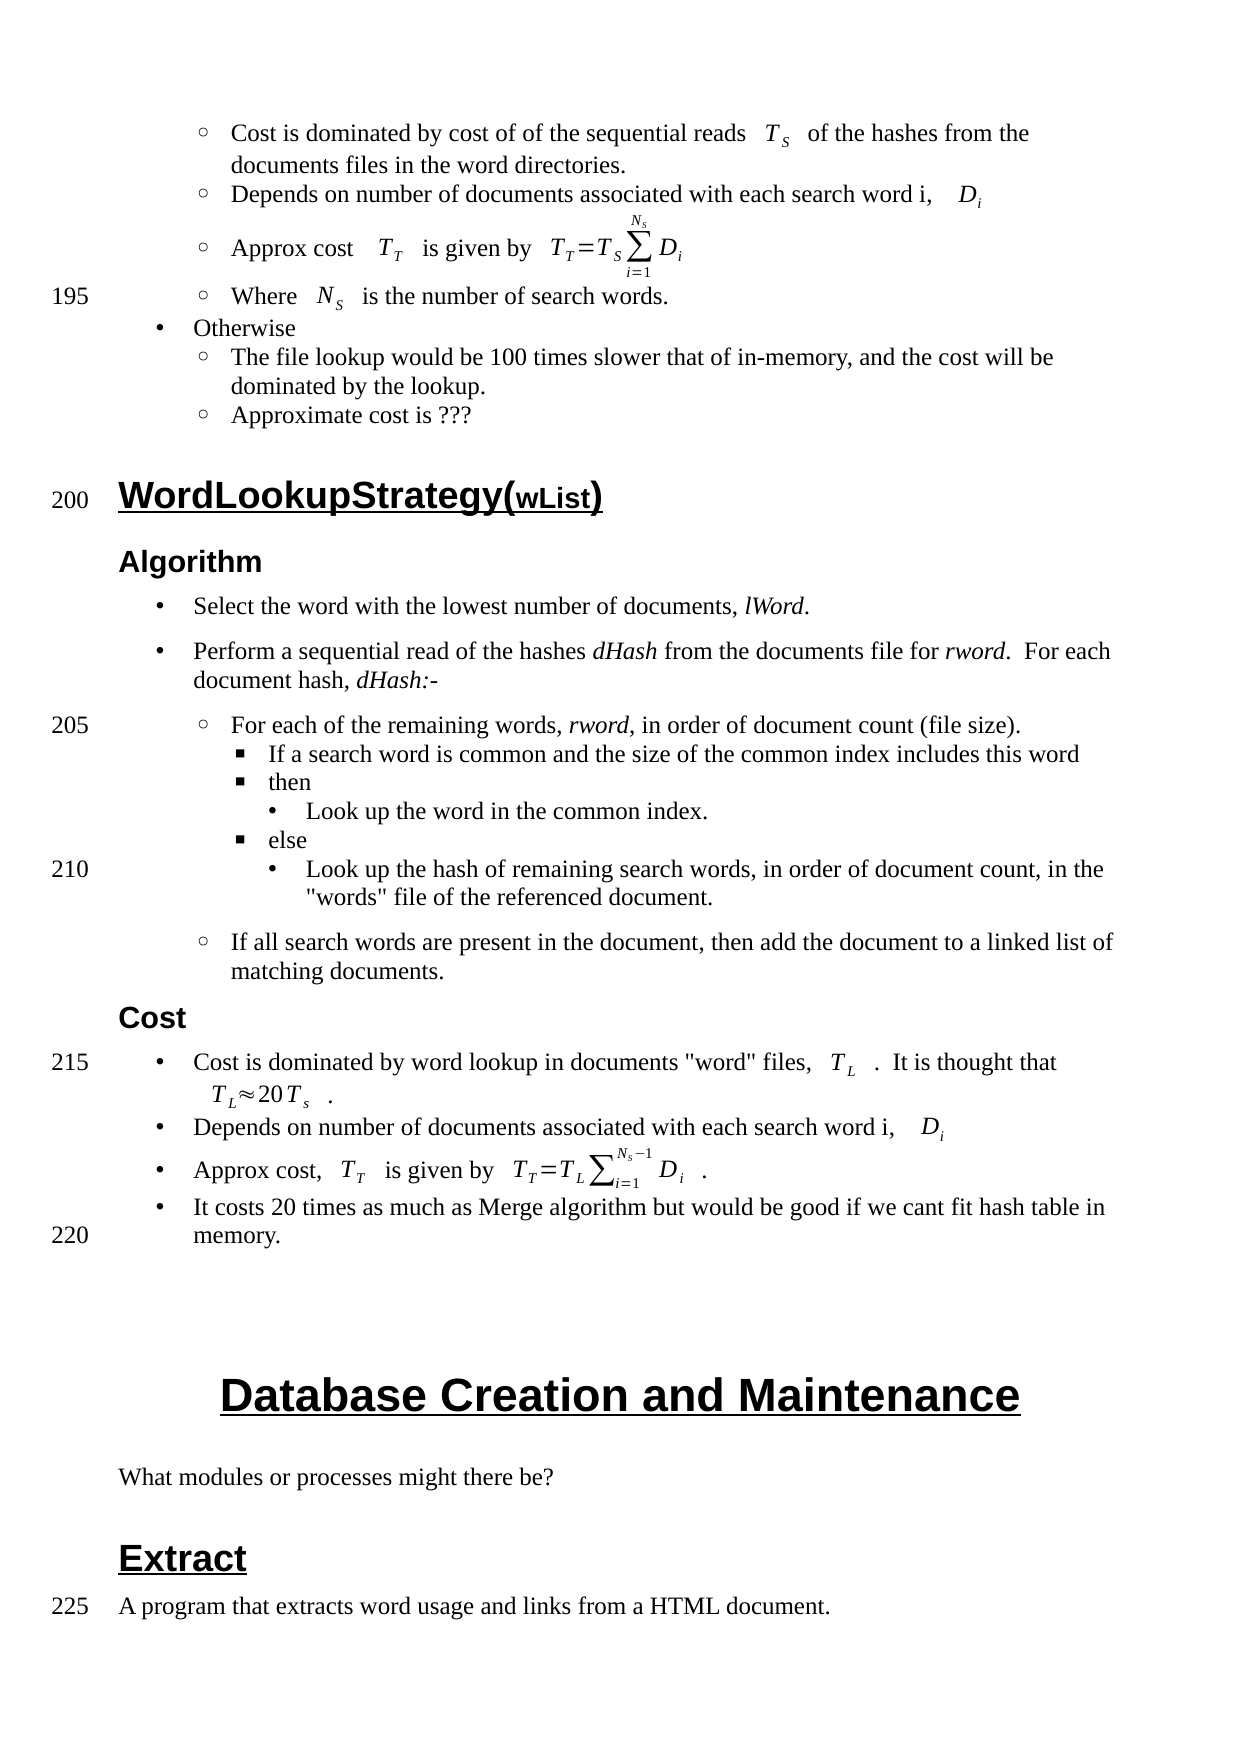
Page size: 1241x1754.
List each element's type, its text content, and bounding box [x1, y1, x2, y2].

subtitle Cost [118, 999, 1122, 1035]
list Depends on number of documents associated with each search word i, [193, 179, 1122, 212]
subtitle WordLookupStrategy(wList) [118, 473, 1122, 516]
subtitle Algorithm [118, 543, 1122, 579]
list Look up the word in the common index. [268, 796, 1122, 825]
subtitle Database Creation and Maintenance [118, 1367, 1122, 1421]
list else [231, 825, 1122, 854]
list For each of the remaining words, rword, in order of document count (file size). [193, 710, 1122, 739]
text A program that extracts word usage and links from a HTML document. [118, 1591, 1122, 1620]
list Approx cost,is given by. [156, 1144, 1122, 1192]
list It costs 20 times as much as Merge algorithm but would be good if we cant fit hash table in memory. [156, 1192, 1122, 1249]
list Otherwise [156, 313, 1122, 342]
list Perform a sequential read of the hashes dHash from the documents file for rword. For each document hash, dHash:- [156, 636, 1122, 694]
list Select the word with the lowest number of documents, lWord. [156, 591, 1122, 620]
list Whereis the number of search words. [193, 281, 1122, 313]
list Depends on number of documents associated with each search word i, [156, 1112, 1122, 1144]
list If a search word is common and the size of the common index includes this word [231, 739, 1122, 767]
list Cost is dominated by word lookup in documents "word" files,. It is thought that . [156, 1047, 1122, 1112]
list Approximate cost is ??? [193, 400, 1122, 428]
list Cost is dominated by cost of of the sequential readsof the hashes from the documents files in the word directories. [193, 118, 1122, 179]
list If all search words are present in the document, then add the document to a linked list of matching documents. [193, 927, 1122, 985]
list Look up the hash of remaining search words, in order of document count, in the "words" file of the referenced document. [268, 854, 1122, 911]
list then [231, 767, 1122, 796]
subtitle Extract [118, 1535, 1122, 1579]
list The file lookup would be 100 times slower that of in-memory, and the cost will be dominated by the lookup. [193, 342, 1122, 400]
list Approx cost is given by [193, 212, 1122, 281]
text What modules or processes might there be? [118, 1462, 1122, 1491]
